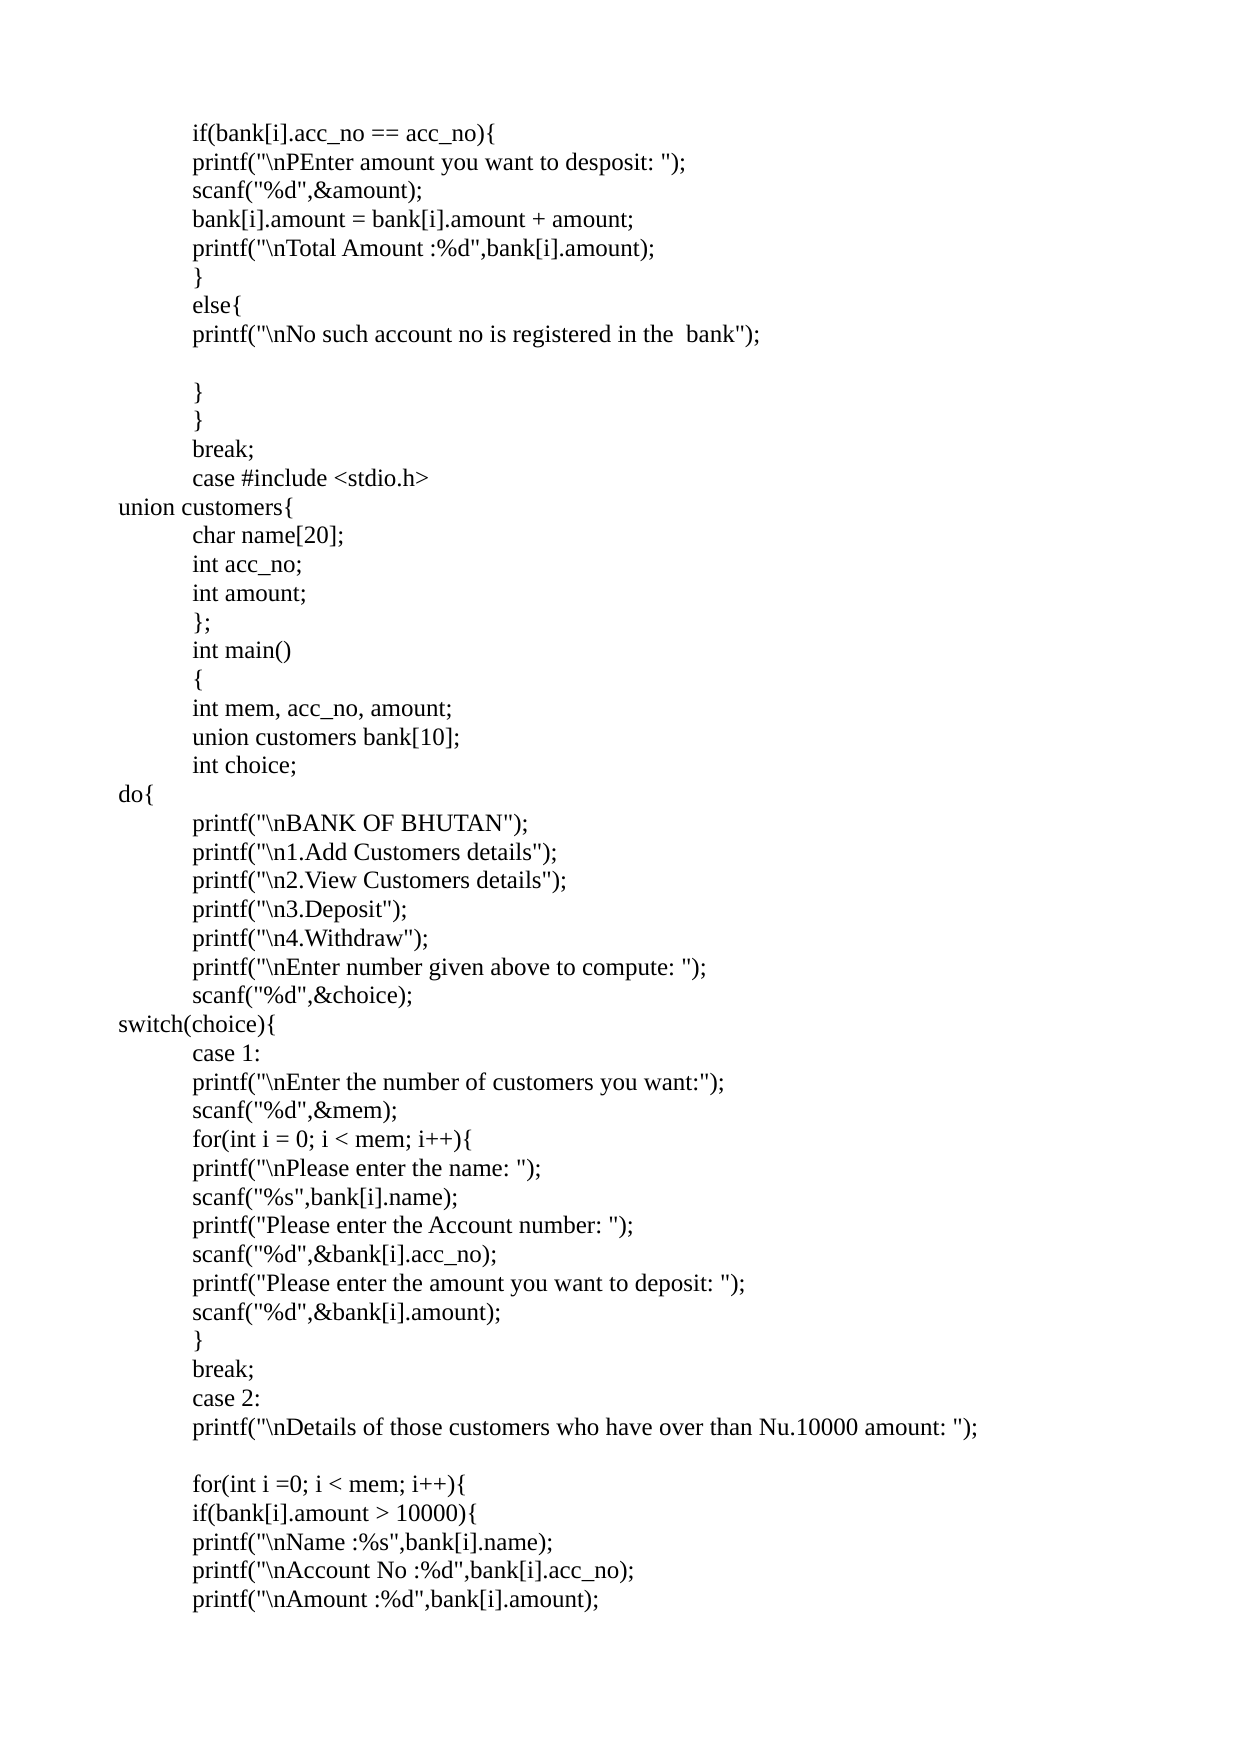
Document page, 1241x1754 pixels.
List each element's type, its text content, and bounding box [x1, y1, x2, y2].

text case #include <stdio.h> [118, 463, 1122, 492]
text else{ [118, 291, 1122, 319]
text printf("Please enter the amount you want to deposit: "); [118, 1268, 1122, 1297]
text printf("\nName :%s",bank[i].name); [118, 1527, 1122, 1556]
text printf("\nPEnter amount you want to desposit: "); [118, 147, 1122, 176]
text printf("\n3.Deposit"); [118, 894, 1122, 923]
text break; [118, 1354, 1122, 1383]
text scanf("%d",&choice); [118, 981, 1122, 1009]
text int acc_no; [118, 549, 1122, 578]
text } [118, 377, 1122, 406]
text break; [118, 434, 1122, 463]
text } [118, 406, 1122, 434]
text do{ [118, 779, 1122, 808]
text scanf("%d",&amount); [118, 176, 1122, 204]
text printf("\nAccount No :%d",bank[i].acc_no); [118, 1556, 1122, 1584]
text int mem, acc_no, amount; [118, 693, 1122, 722]
text char name[20]; [118, 521, 1122, 549]
text scanf("%d",&bank[i].amount); [118, 1297, 1122, 1326]
text if(bank[i].acc_no == acc_no){ [118, 118, 1122, 147]
text int choice; [118, 751, 1122, 779]
text } [118, 1326, 1122, 1354]
text printf("\nPlease enter the name: "); [118, 1153, 1122, 1182]
text bank[i].amount = bank[i].amount + amount; [118, 204, 1122, 233]
text } [118, 262, 1122, 291]
text printf("Please enter the Account number: "); [118, 1211, 1122, 1239]
text printf("\nBANK OF BHUTAN"); [118, 808, 1122, 837]
text case 1: [118, 1038, 1122, 1067]
text switch(choice){ [118, 1009, 1122, 1038]
text int main() [118, 636, 1122, 664]
text printf("\n2.View Customers details"); [118, 866, 1122, 894]
text scanf("%d",&mem); [118, 1096, 1122, 1124]
text printf("\nNo such account no is registered in the bank"); [118, 319, 1122, 348]
text int amount; [118, 578, 1122, 607]
text scanf("%s",bank[i].name); [118, 1182, 1122, 1211]
text for(int i = 0; i < mem; i++){ [118, 1124, 1122, 1153]
text { [118, 664, 1122, 693]
text scanf("%d",&bank[i].acc_no); [118, 1239, 1122, 1268]
text union customers{ [118, 492, 1122, 521]
text printf("\nDetails of those customers who have over than Nu.10000 amount: "); [118, 1412, 1122, 1441]
text printf("\n4.Withdraw"); [118, 923, 1122, 952]
text printf("\n1.Add Customers details"); [118, 837, 1122, 866]
text if(bank[i].amount > 10000){ [118, 1498, 1122, 1527]
text printf("\nAmount :%d",bank[i].amount); [118, 1584, 1122, 1613]
text printf("\nTotal Amount :%d",bank[i].amount); [118, 233, 1122, 262]
text printf("\nEnter the number of customers you want:"); [118, 1067, 1122, 1096]
text union customers bank[10]; [118, 722, 1122, 751]
text printf("\nEnter number given above to compute: "); [118, 952, 1122, 981]
text for(int i =0; i < mem; i++){ [118, 1469, 1122, 1498]
text case 2: [118, 1383, 1122, 1412]
text }; [118, 607, 1122, 636]
